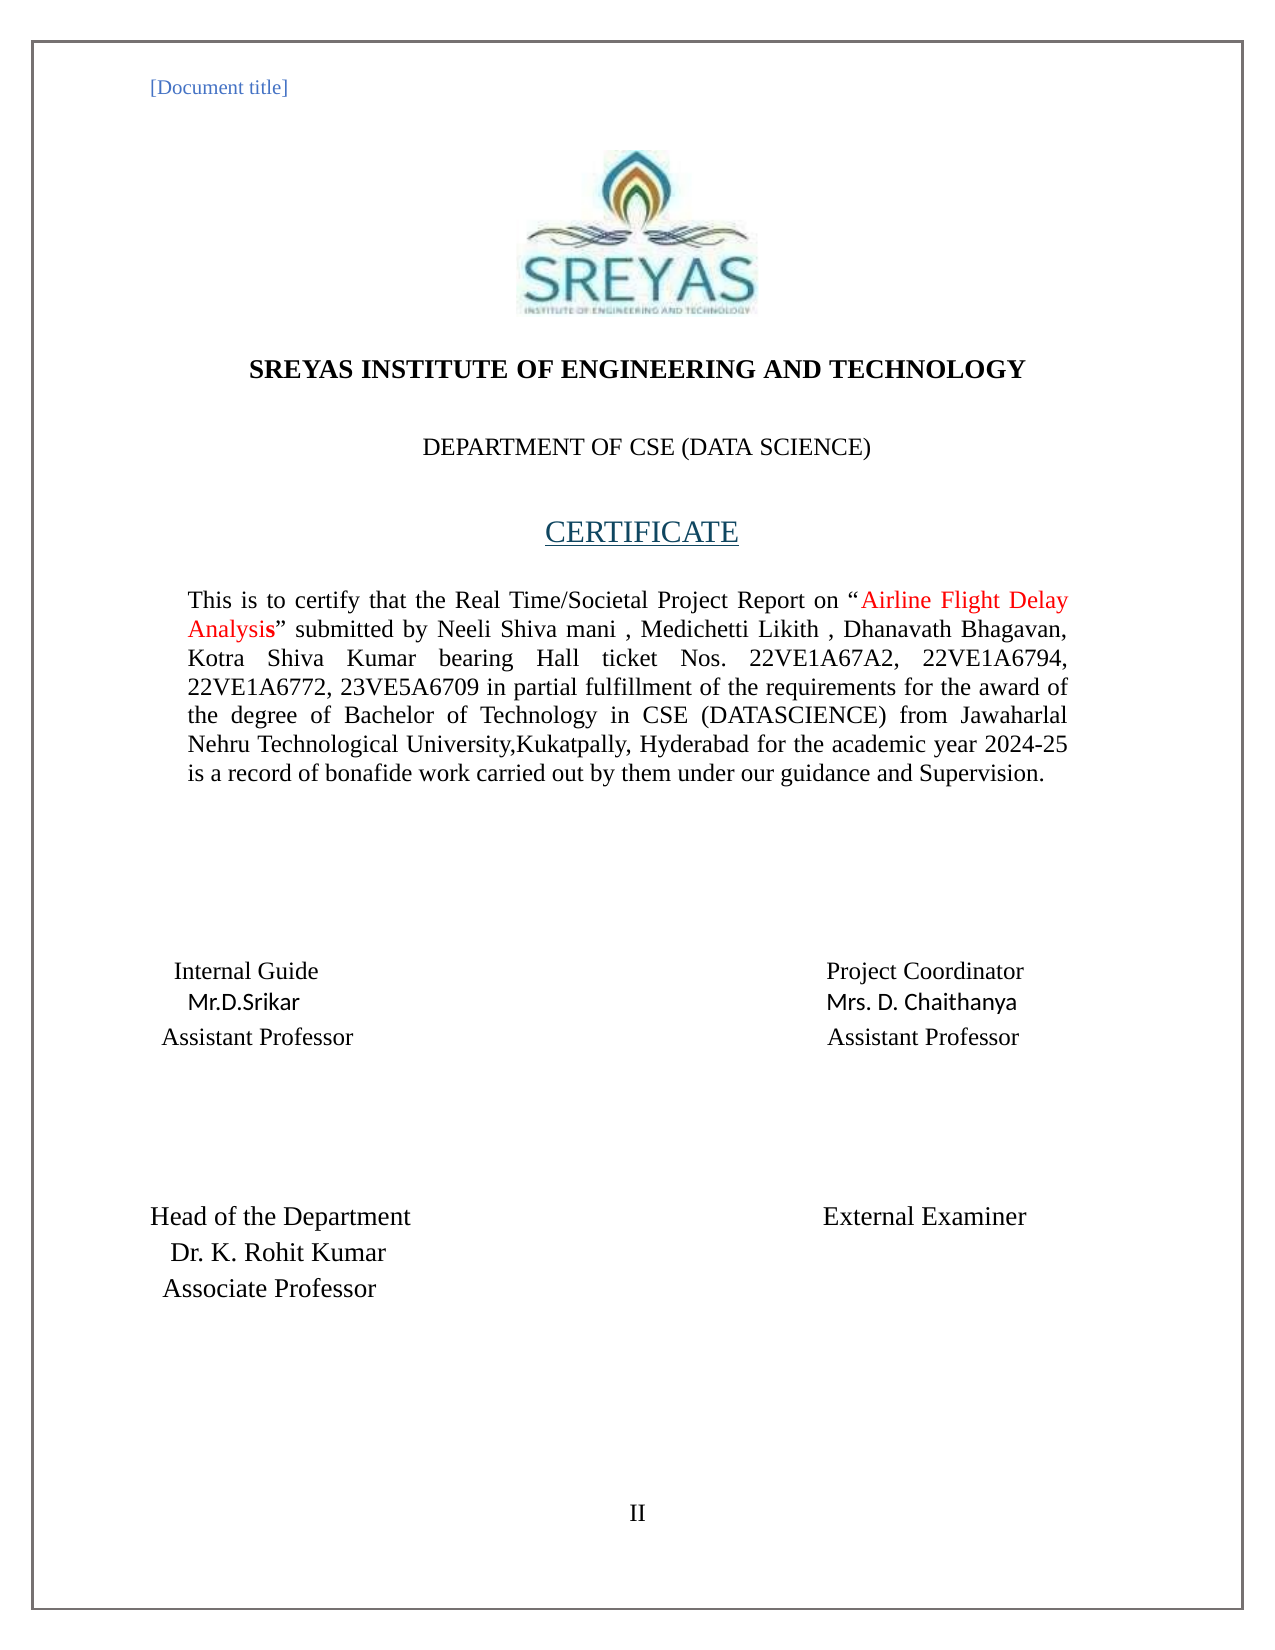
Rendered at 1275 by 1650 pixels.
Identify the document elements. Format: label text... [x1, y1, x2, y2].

text Dr. K. Rohit Kumar [150, 1236, 1125, 1267]
text CERTIFICATE [305, 513, 912, 549]
subtitle SREYAS INSTITUTE OF ENGINEERING AND TECHNOLOGY [150, 354, 1125, 385]
text Assistant Professor Assistant Professor [150, 1022, 1125, 1051]
text Associate Professor [150, 1272, 1125, 1303]
text Mr.D.Srikar Mrs. D. Chaithanya [150, 987, 1125, 1017]
text Internal Guide Project Coordinator [150, 950, 1125, 986]
text Head of the Department External Examiner [150, 1200, 1125, 1231]
text This is to certify that the Real Time/Societal Project Report on “Airline Flight Delay Analysis” submitted by Neeli Shiva mani , Medichetti Likith , Dhanavath Bhagavan, Kotra Shiva Kumar bearing Hall ticket Nos. 22VE1A67A2, 22VE1A6794, 22VE1A6772, 23VE5A6709 in partial fulfillment of the requirements for the award of the degree of Bachelor of Technology in CSE (DATASCIENCE) from Jawaharlal Nehru Technological University,Kukatpally, Hyderabad for the academic year 2024-25 is a record of bonafide work carried out by them under our guidance and Supervision. [187, 585, 1069, 787]
text DEPARTMENT OF CSE (DATA SCIENCE) [150, 432, 1022, 461]
